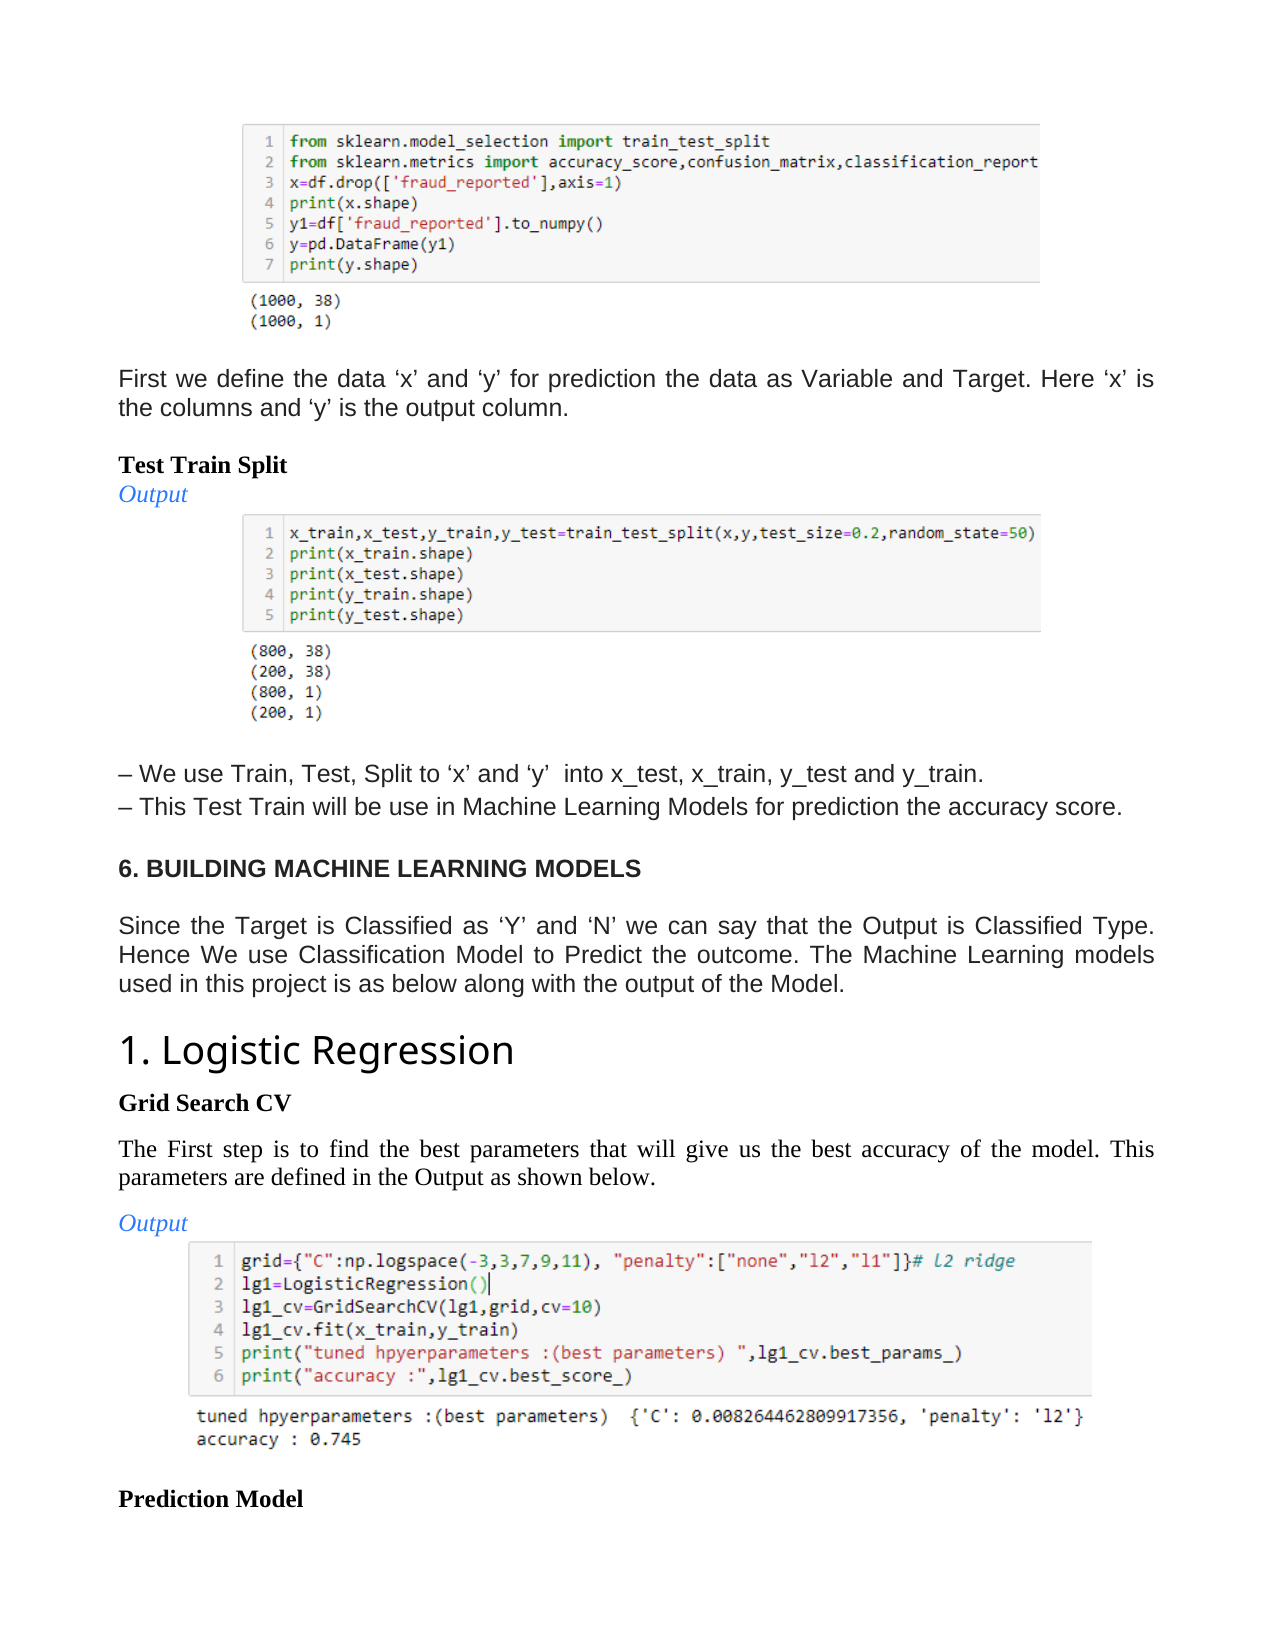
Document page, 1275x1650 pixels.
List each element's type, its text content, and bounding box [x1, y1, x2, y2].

text Grid Search CV [118, 1088, 1157, 1117]
picture [235, 118, 1041, 336]
text Since the Target is Classified as ‘Y’ and ‘N’ we can say that the Output is Classified Type. Hence We use Classification Model to Predict the outcome. The Machine Learning models used in this project is as below along with the output of the Model. [118, 911, 1157, 998]
picture [183, 1236, 1092, 1456]
text Prediction Model [118, 1484, 1157, 1513]
text Test Train Split [118, 450, 1157, 479]
text The First step is to find the best parameters that will give us the best accuracy of the model. This parameters are defined in the Output as shown below. [118, 1134, 1157, 1191]
text First we define the data ‘x’ and ‘y’ for prediction the data as Variable and Target. Here ‘x’ is the columns and ‘y’ is the output column. [118, 364, 1157, 421]
text 6. BUILDING MACHINE LEARNING MODELS [118, 854, 1157, 883]
text Output [118, 1208, 1157, 1237]
text – This Test Train will be use in Machine Learning Models for prediction the accuracy score. [118, 792, 1157, 821]
text Output [118, 479, 1157, 508]
text – We use Train, Test, Split to ‘x’ and ‘y’ into x_test, x_train, y_test and y_train. [118, 759, 1157, 788]
subtitle 1. Logistic Regression [118, 1023, 1157, 1076]
picture [234, 507, 1041, 731]
